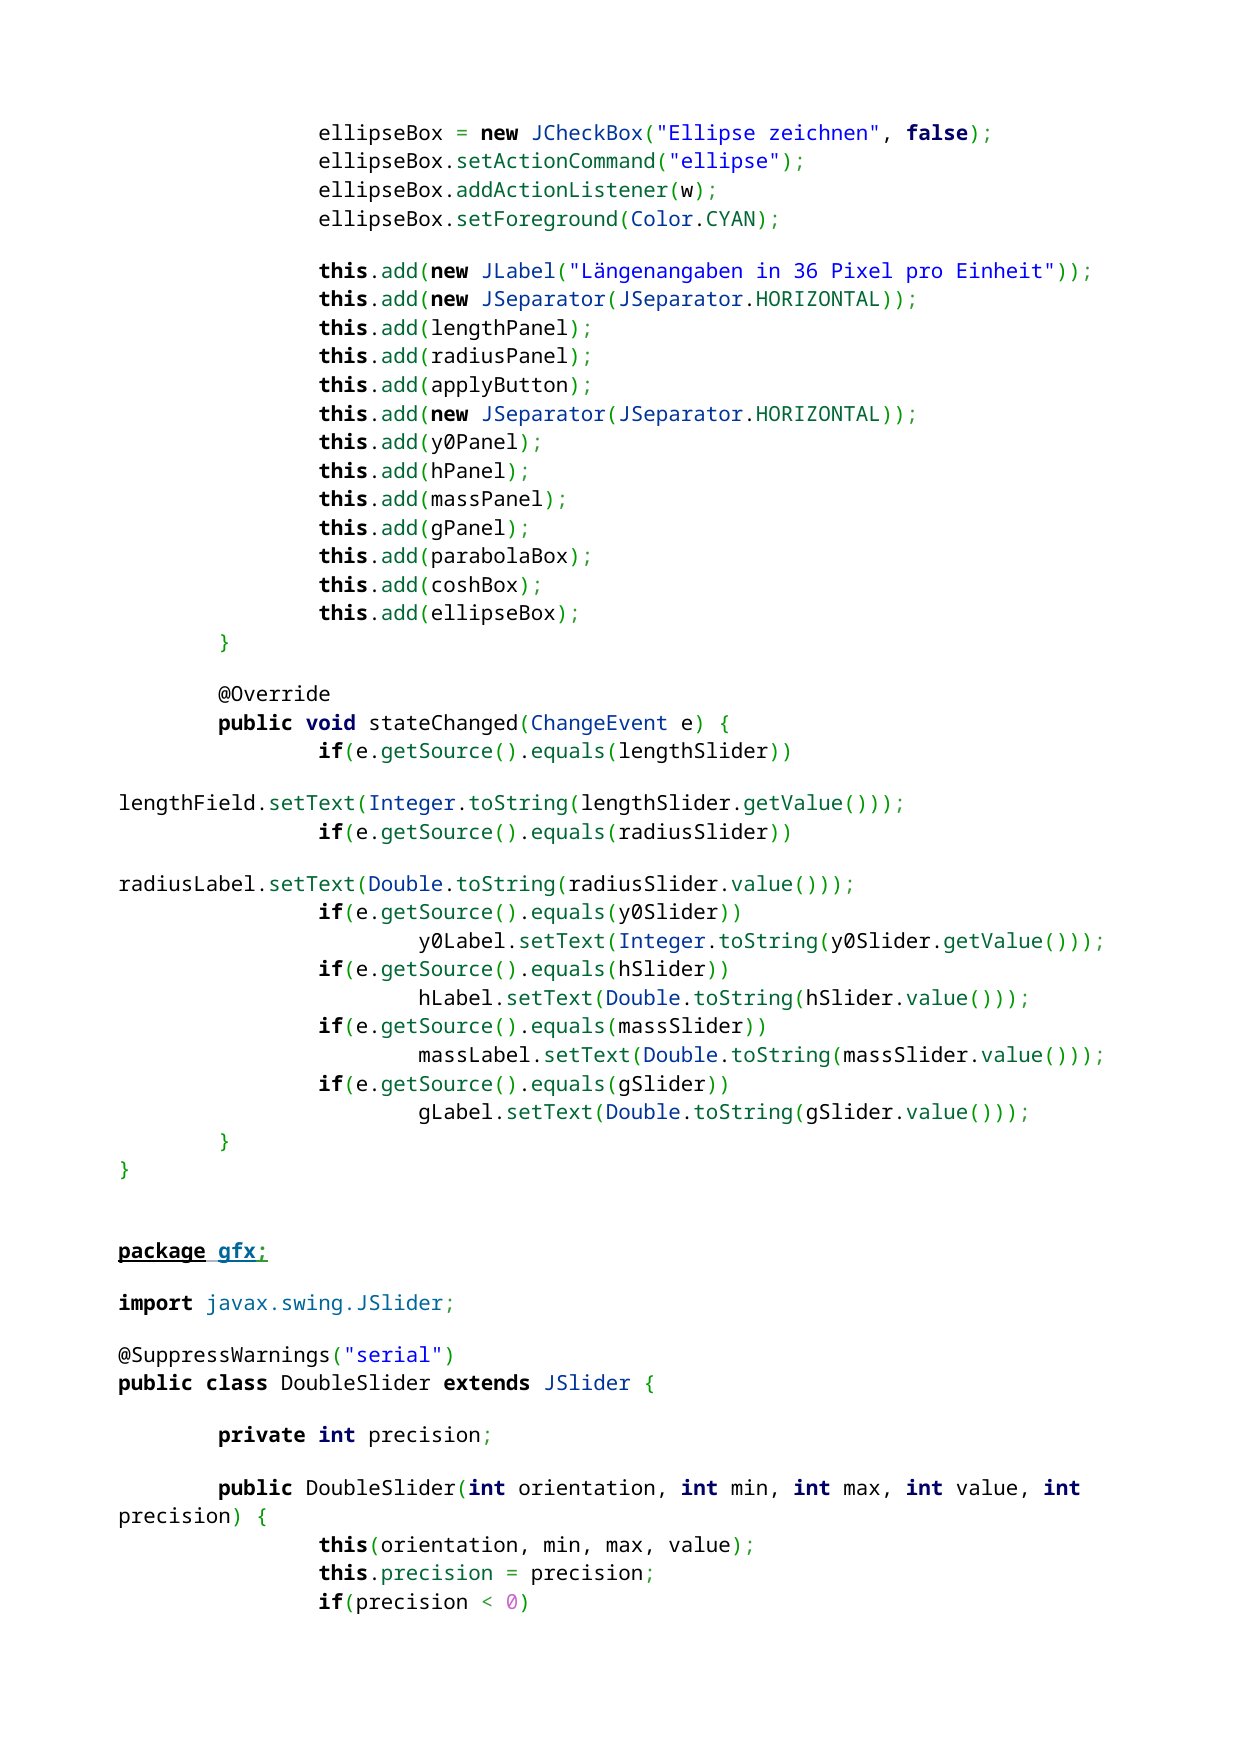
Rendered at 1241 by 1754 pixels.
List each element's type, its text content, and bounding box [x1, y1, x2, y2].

text y0Label.setText(Integer.toString(y0Slider.getValue())); [118, 926, 1122, 954]
text this.add(new JSeparator(JSeparator.HORIZONTAL)); [118, 284, 1122, 313]
text hLabel.setText(Double.toString(hSlider.value())); [118, 983, 1122, 1012]
text if(e.getSource().equals(y0Slider)) [118, 897, 1122, 926]
text this.add(gPanel); [118, 513, 1122, 541]
text gLabel.setText(Double.toString(gSlider.value())); [118, 1097, 1122, 1126]
text this.add(new JLabel("Längenangaben in 36 Pixel pro Einheit")); [118, 256, 1122, 284]
text this.add(new JSeparator(JSeparator.HORIZONTAL)); [118, 399, 1122, 427]
text this.add(y0Panel); [118, 427, 1122, 456]
text if(e.getSource().equals(radiusSlider)) [118, 817, 1122, 845]
text this.add(parabolaBox); [118, 541, 1122, 570]
text if(e.getSource().equals(lengthSlider)) [118, 736, 1122, 765]
text public DoubleSlider(int orientation, int min, int max, int value, int precision) { [118, 1473, 1122, 1530]
text lengthField.setText(Integer.toString(lengthSlider.getValue())); [118, 765, 1122, 817]
text public void stateChanged(ChangeEvent e) { [118, 708, 1122, 736]
text if(precision < 0) [118, 1587, 1122, 1615]
text this.add(radiusPanel); [118, 342, 1122, 370]
text if(e.getSource().equals(gSlider)) [118, 1069, 1122, 1097]
text radiusLabel.setText(Double.toString(radiusSlider.value())); [118, 845, 1122, 897]
text ellipseBox.setForeground(Color.CYAN); [118, 204, 1122, 232]
text this.add(massPanel); [118, 484, 1122, 513]
text } [118, 1154, 1122, 1183]
text this.add(lengthPanel); [118, 313, 1122, 342]
text private int precision; [118, 1421, 1122, 1449]
text this.add(ellipseBox); [118, 598, 1122, 627]
text } [118, 1126, 1122, 1154]
text this.add(applyButton); [118, 370, 1122, 399]
text this(orientation, min, max, value); [118, 1530, 1122, 1558]
text this.add(hPanel); [118, 456, 1122, 484]
text ellipseBox.addActionListener(w); [118, 175, 1122, 204]
text ellipseBox.setActionCommand("ellipse"); [118, 147, 1122, 175]
text ellipseBox = new JCheckBox("Ellipse zeichnen", false); [118, 118, 1122, 147]
text } [118, 627, 1122, 656]
text import javax.swing.JSlider; [118, 1288, 1122, 1316]
text @SuppressWarnings("serial") [118, 1340, 1122, 1368]
text @Override [118, 679, 1122, 708]
text this.add(coshBox); [118, 570, 1122, 598]
text this.precision = precision; [118, 1558, 1122, 1587]
text if(e.getSource().equals(massSlider)) [118, 1012, 1122, 1040]
text package gfx; [118, 1236, 1122, 1264]
text public class DoubleSlider extends JSlider { [118, 1368, 1122, 1397]
text massLabel.setText(Double.toString(massSlider.value())); [118, 1040, 1122, 1069]
text if(e.getSource().equals(hSlider)) [118, 954, 1122, 983]
